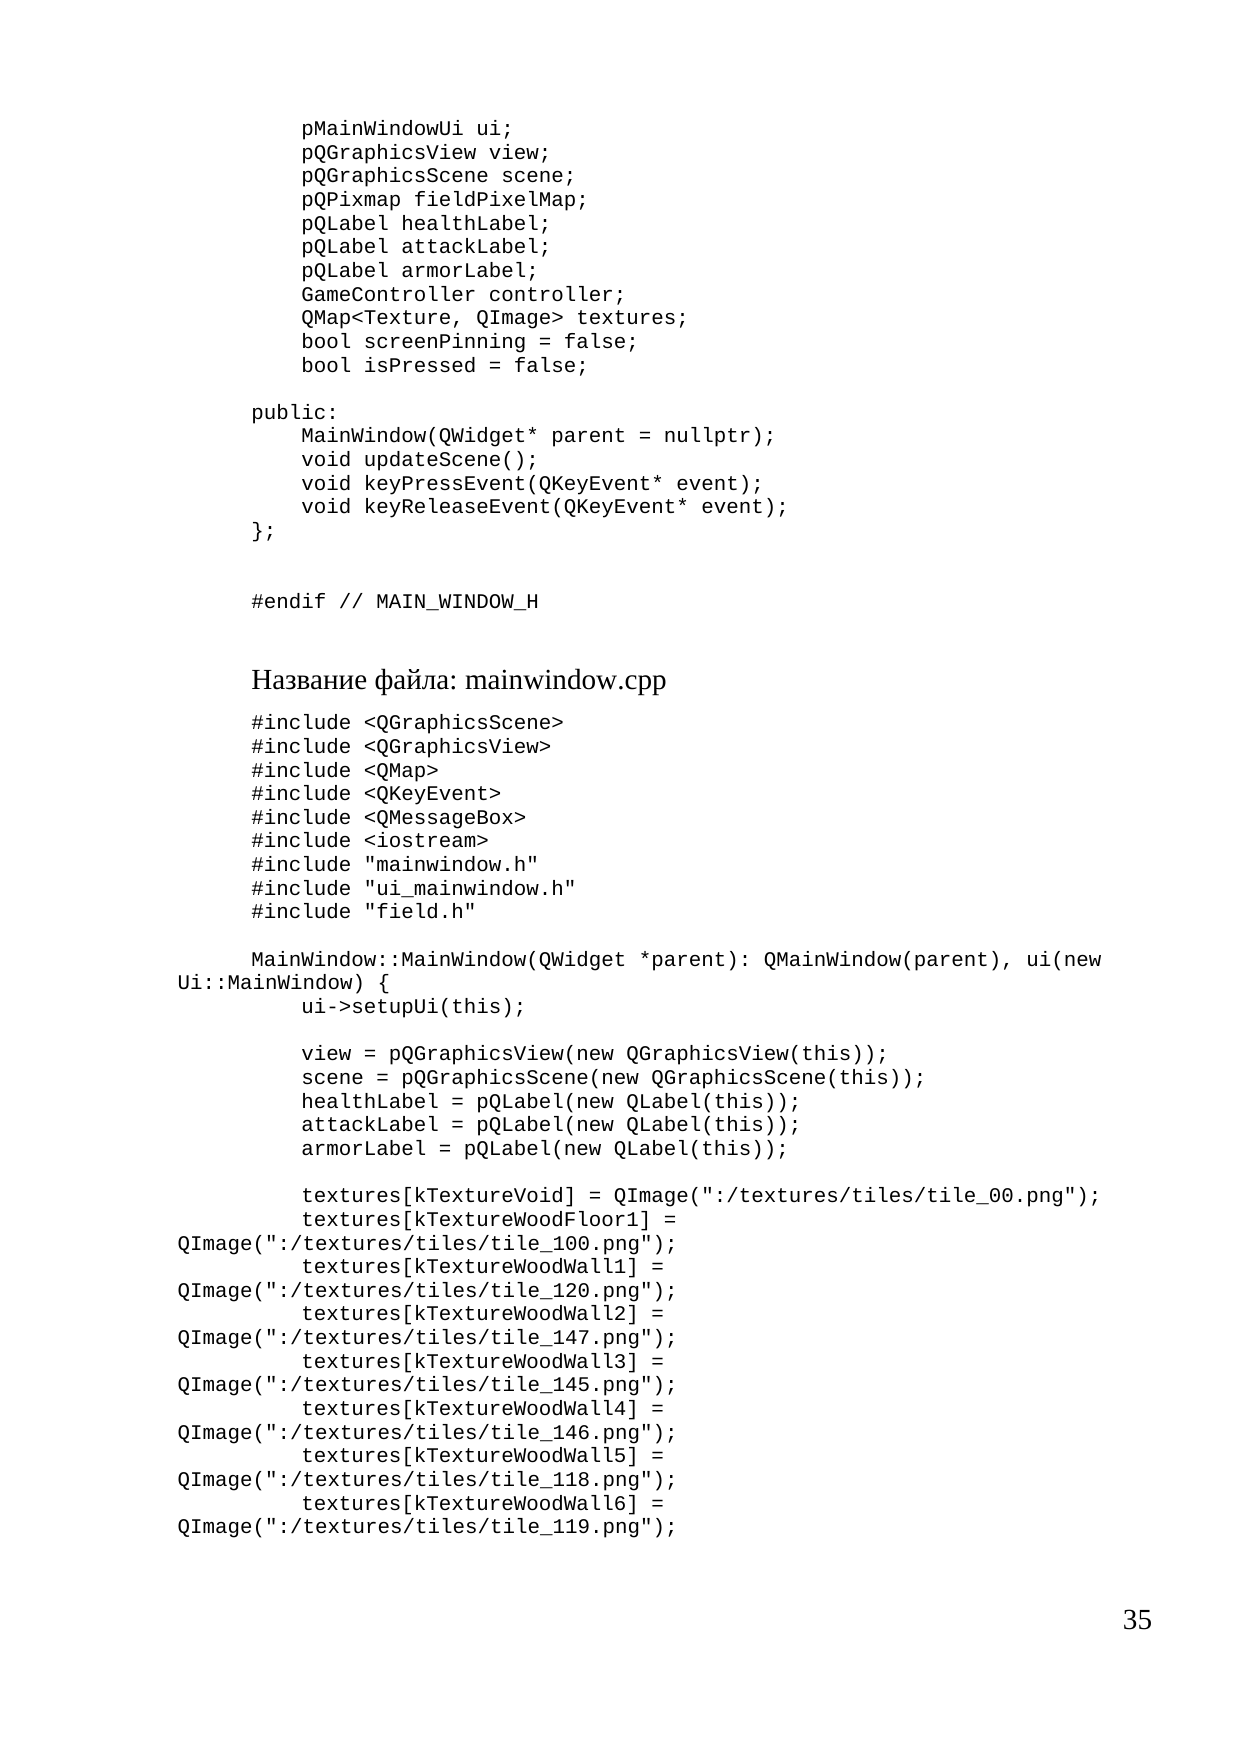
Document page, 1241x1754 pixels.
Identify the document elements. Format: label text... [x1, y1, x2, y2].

text textures[kTextureWoodFloor1] = QImage(":/textures/tiles/tile_100.png"); [177, 1209, 1152, 1256]
text textures[kTextureWoodWall6] = QImage(":/textures/tiles/tile_119.png"); [177, 1493, 1152, 1540]
text textures[kTextureVoid] = QImage(":/textures/tiles/tile_00.png"); [177, 1185, 1152, 1209]
text public: [177, 402, 1152, 426]
text #include "field.h" [177, 901, 1152, 925]
text #include <iostream> [177, 831, 1152, 854]
text pQLabel armorLabel; [177, 260, 1152, 284]
text pQLabel healthLabel; [177, 213, 1152, 236]
text textures[kTextureWoodWall2] = QImage(":/textures/tiles/tile_147.png"); [177, 1303, 1152, 1351]
text void updateScene(); [177, 449, 1152, 473]
text #include <QMessageBox> [177, 807, 1152, 831]
text void keyReleaseEvent(QKeyEvent* event); [177, 496, 1152, 520]
text pQPixmap fieldPixelMap; [177, 189, 1152, 213]
text ui->setupUi(this); [177, 996, 1152, 1020]
text bool isPressed = false; [177, 354, 1152, 378]
text #include "ui_mainwindow.h" [177, 878, 1152, 901]
text attackLabel = pQLabel(new QLabel(this)); [177, 1114, 1152, 1138]
text MainWindow(QWidget* parent = nullptr); [177, 426, 1152, 449]
text scene = pQGraphicsScene(new QGraphicsScene(this)); [177, 1067, 1152, 1091]
text healthLabel = pQLabel(new QLabel(this)); [177, 1091, 1152, 1114]
text pMainWindowUi ui; [177, 118, 1152, 142]
text #include <QKeyEvent> [177, 783, 1152, 807]
text MainWindow::MainWindow(QWidget *parent): QMainWindow(parent), ui(new Ui::MainWindow) { [177, 949, 1152, 996]
text pQGraphicsView view; [177, 142, 1152, 165]
text armorLabel = pQLabel(new QLabel(this)); [177, 1138, 1152, 1162]
text #include <QGraphicsScene> [177, 712, 1152, 736]
text void keyPressEvent(QKeyEvent* event); [177, 473, 1152, 496]
text GameController controller; [177, 284, 1152, 307]
text textures[kTextureWoodWall5] = QImage(":/textures/tiles/tile_118.png"); [177, 1445, 1152, 1493]
text pQGraphicsScene scene; [177, 165, 1152, 189]
text #include "mainwindow.h" [177, 854, 1152, 878]
text pQLabel attackLabel; [177, 236, 1152, 260]
text view = pQGraphicsView(new QGraphicsView(this)); [177, 1043, 1152, 1067]
text textures[kTextureWoodWall3] = QImage(":/textures/tiles/tile_145.png"); [177, 1351, 1152, 1398]
text textures[kTextureWoodWall1] = QImage(":/textures/tiles/tile_120.png"); [177, 1256, 1152, 1303]
text textures[kTextureWoodWall4] = QImage(":/textures/tiles/tile_146.png"); [177, 1398, 1152, 1445]
text Название файла: mainwindow.cpp [177, 662, 1152, 696]
text #endif // MAIN_WINDOW_H [177, 591, 1152, 615]
text #include <QMap> [177, 759, 1152, 783]
text }; [177, 520, 1152, 544]
text #include <QGraphicsView> [177, 736, 1152, 759]
text QMap<Texture, QImage> textures; [177, 307, 1152, 331]
text bool screenPinning = false; [177, 331, 1152, 354]
